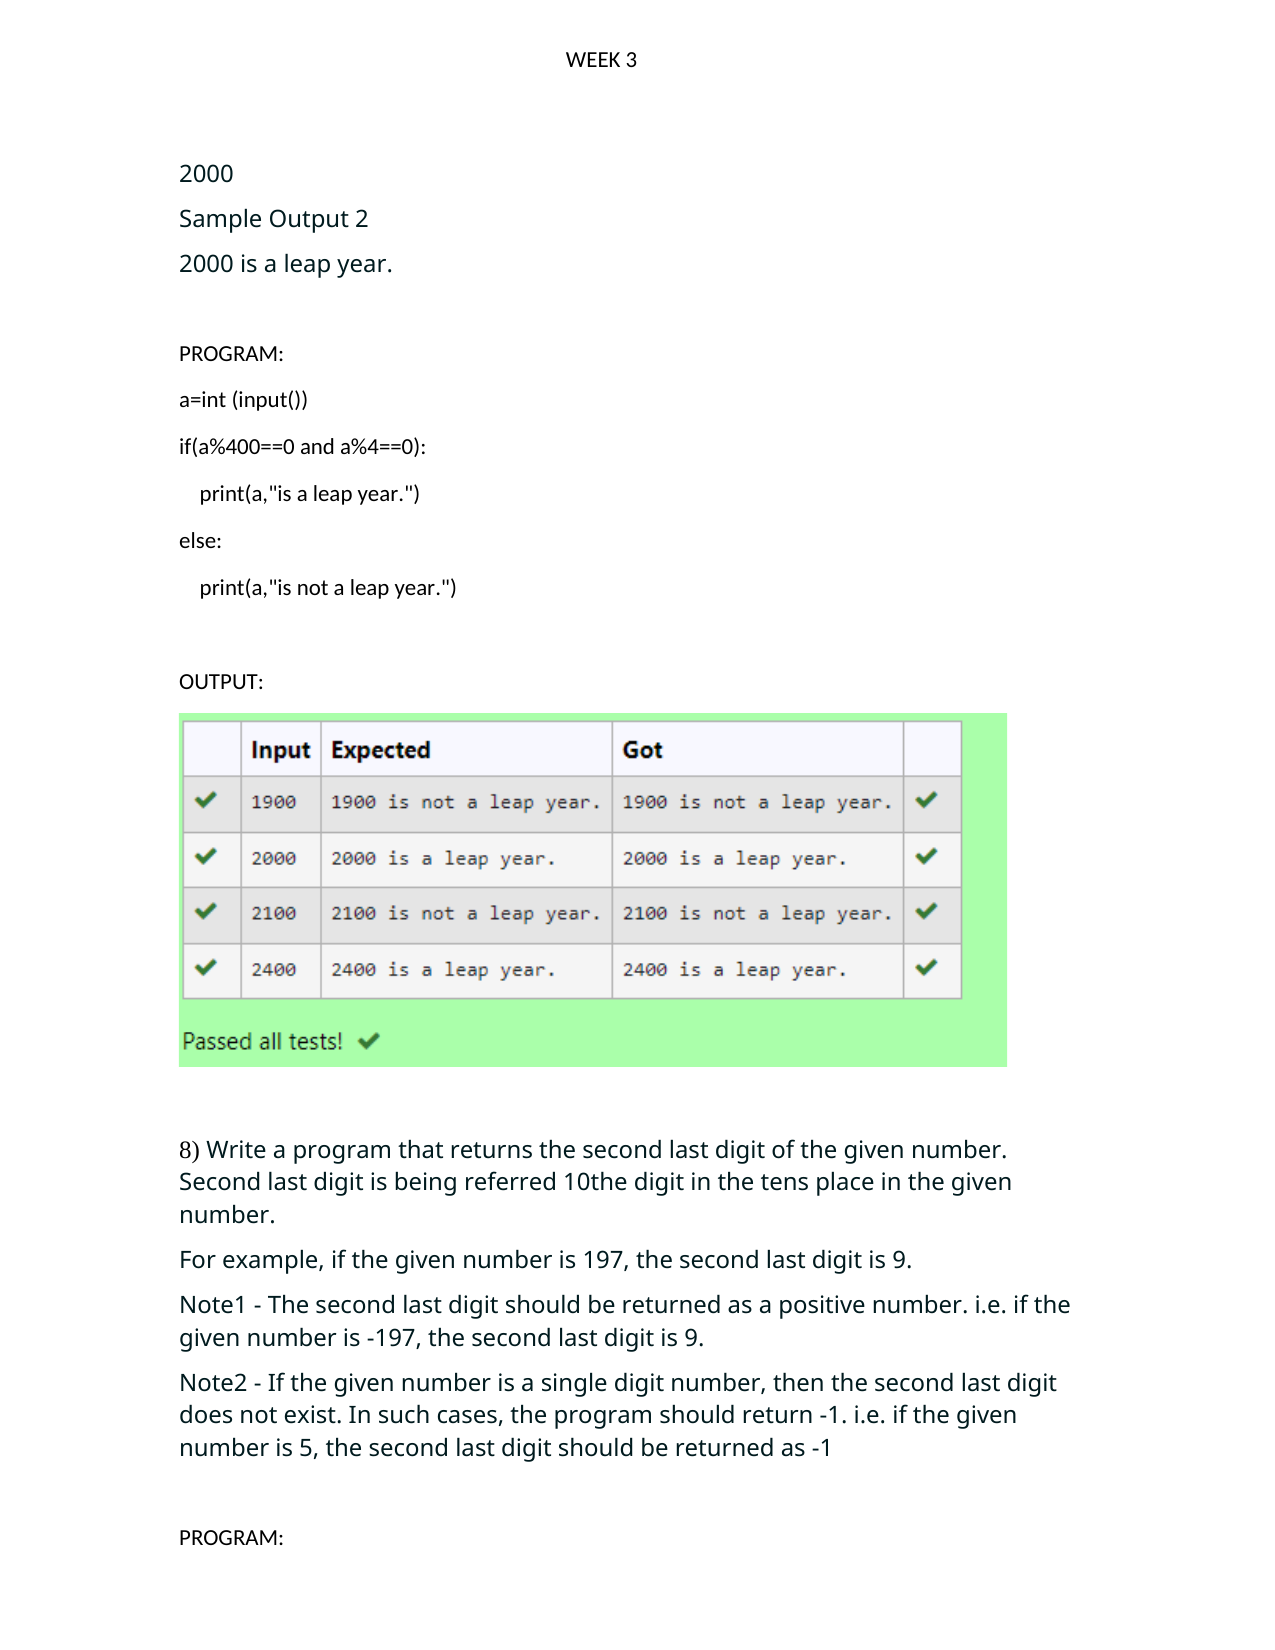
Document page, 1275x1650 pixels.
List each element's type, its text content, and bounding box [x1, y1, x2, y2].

text PROGRAM: [179, 339, 1096, 367]
text 8) Write a program that returns the second last digit of the given number. Second last digit is being referred 10the digit in the tens place in the given number. [179, 1133, 1096, 1230]
text 2000 [179, 157, 1096, 189]
text a=int (input()) [179, 386, 1096, 414]
text OUTPUT: [179, 667, 1096, 695]
text Note2 - If the given number is a single digit number, then the second last digit does not exist. In such cases, the program should return -1. i.e. if the given number is 5, the second last digit should be returned as -1 [179, 1366, 1096, 1463]
text PROGRAM: [179, 1523, 1096, 1551]
text For example, if the given number is 197, the second last digit is 9. [179, 1243, 1096, 1276]
text Sample Output 2 [179, 202, 1096, 234]
text print(a,"is not a leap year.") [179, 573, 1096, 601]
text if(a%400==0 and a%4==0): [179, 432, 1096, 461]
picture [178, 713, 1008, 1067]
text Note1 - The second last digit should be returned as a positive number. i.e. if the given number is -197, the second last digit is 9. [179, 1288, 1096, 1353]
text print(a,"is a leap year.") [179, 479, 1096, 507]
text else: [179, 526, 1096, 554]
text 2000 is a leap year. [179, 247, 1096, 279]
